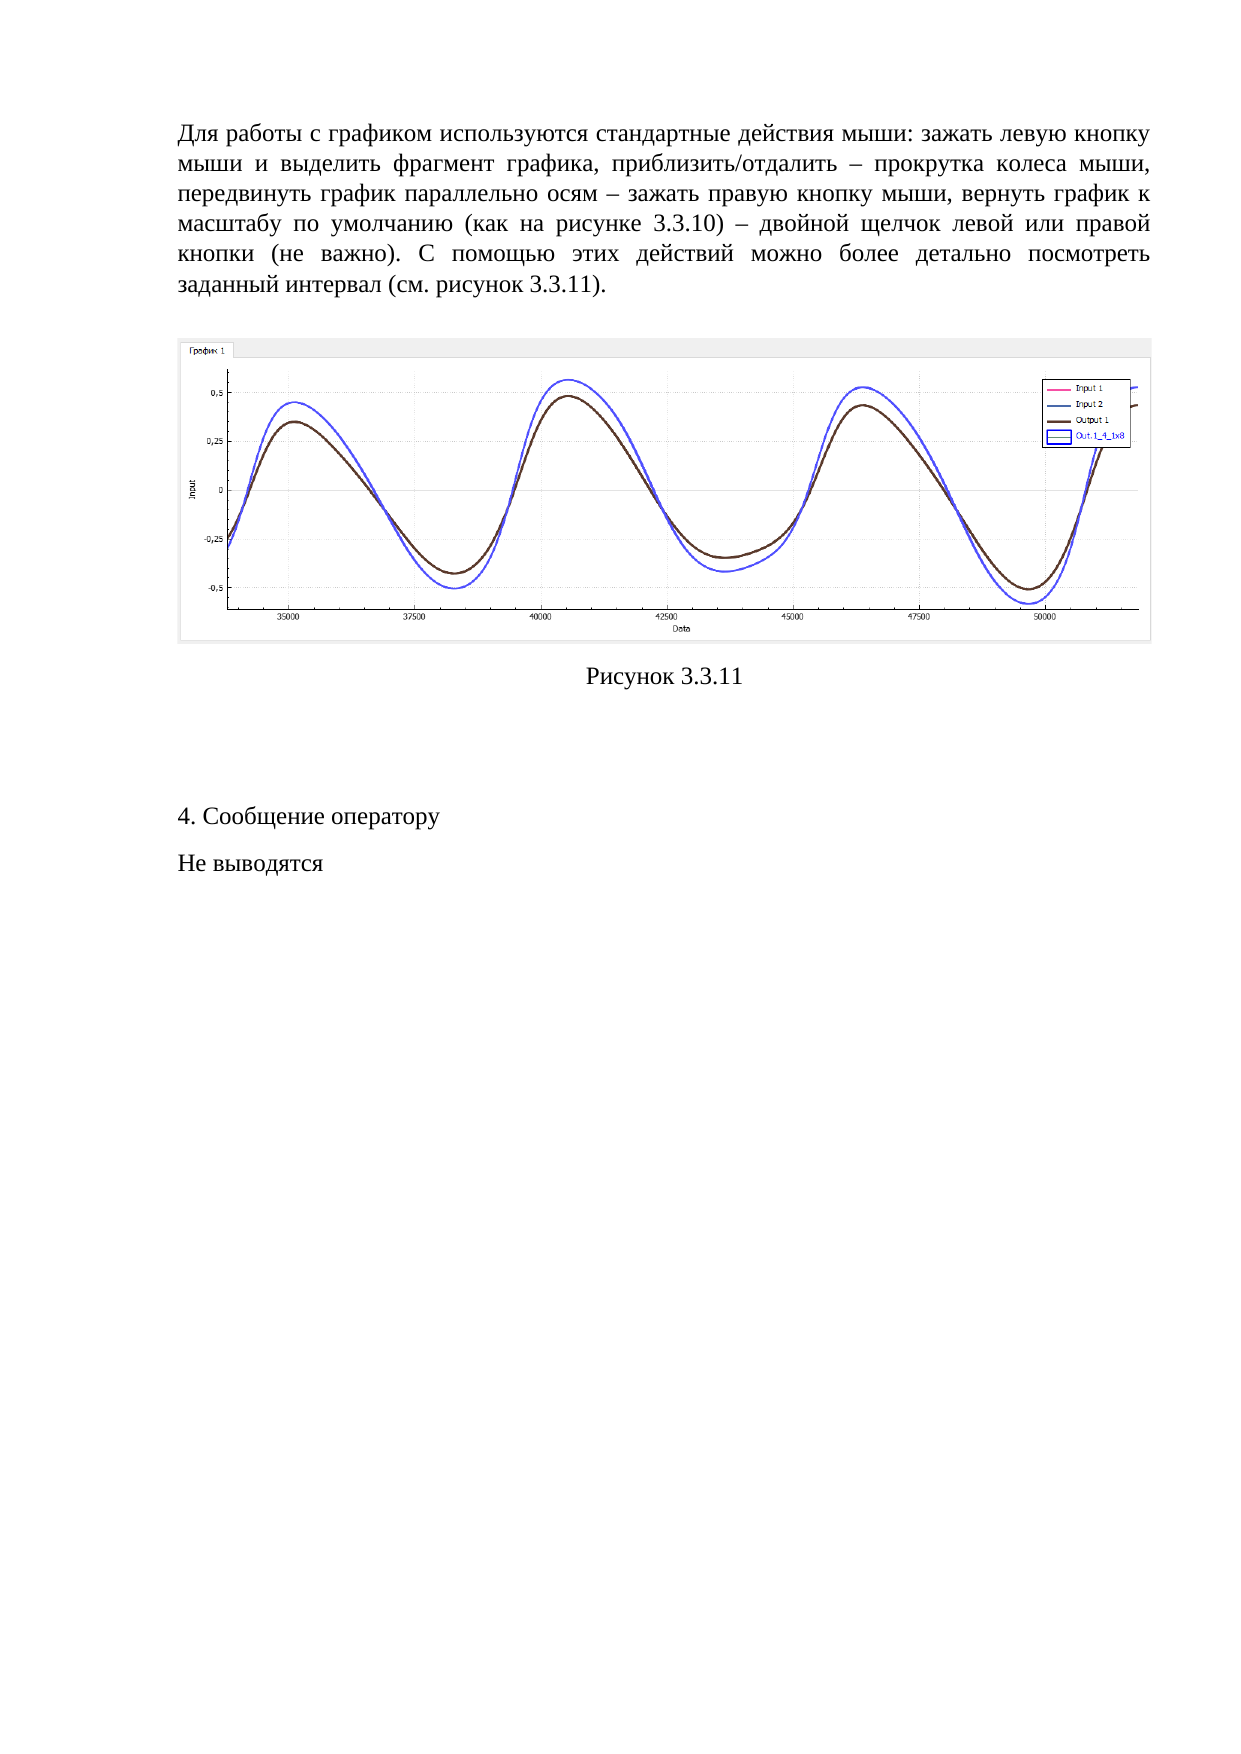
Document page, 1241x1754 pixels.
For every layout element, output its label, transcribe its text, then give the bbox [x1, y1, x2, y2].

text 4. Сообщение оператору [177, 801, 1152, 830]
text Рисунок 3.3.11 [177, 661, 1152, 690]
text Не выводятся [177, 848, 1152, 876]
text Для работы с графиком используются стандартные действия мыши: зажать левую кнопку мыши и выделить фрагмент графика, приблизить/отдалить – прокрутка колеса мыши, передвинуть график параллельно осям – зажать правую кнопку мыши, вернуть график к масштабу по умолчанию (как на рисунке 3.3.10) – двойной щелчок левой или правой кнопки (не важно). С помощью этих действий можно более детально посмотреть заданный интервал (см. рисунок 3.3.11). [177, 118, 1152, 297]
